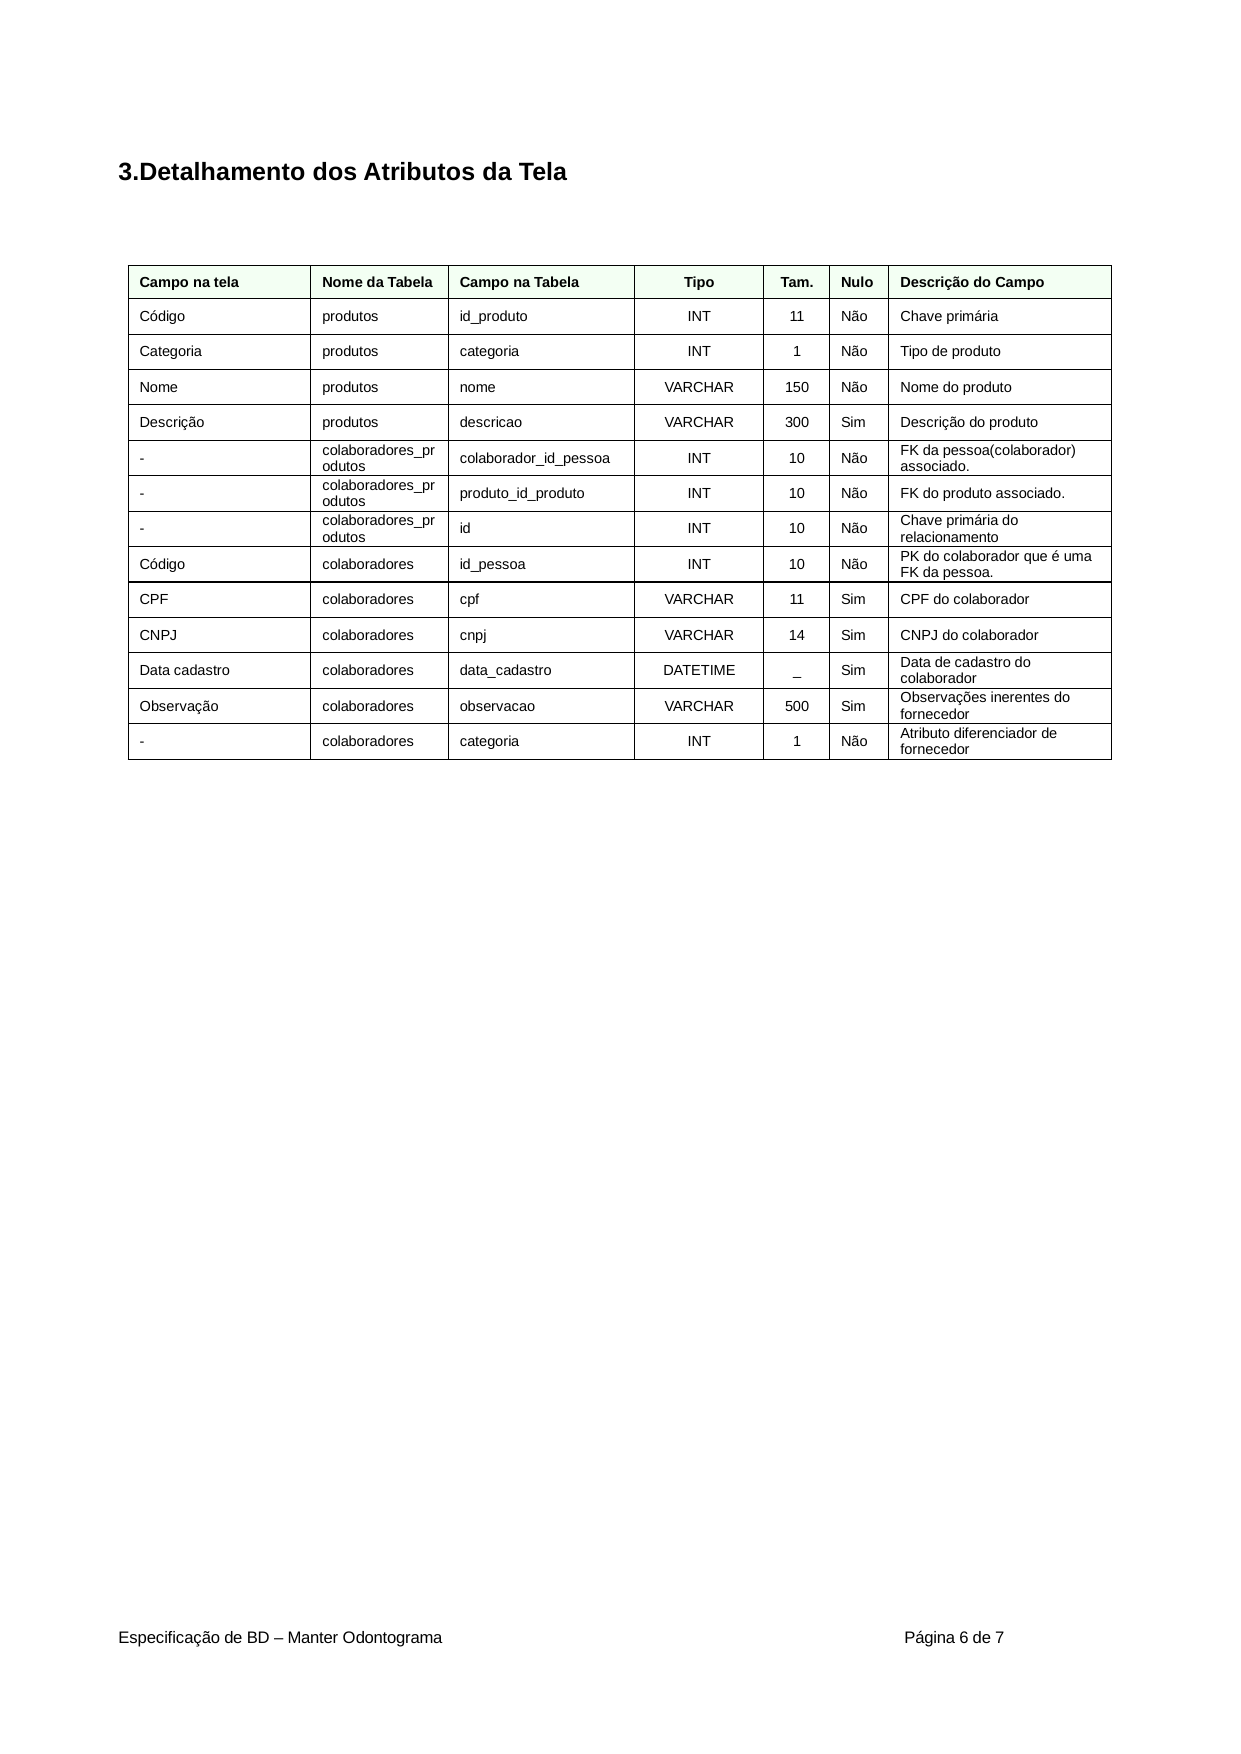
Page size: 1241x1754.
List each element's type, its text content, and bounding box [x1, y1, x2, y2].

table_cell Descrição [129, 405, 310, 440]
table_cell Atributo diferenciador de fornecedor [889, 724, 1111, 758]
table_cell Não [830, 335, 888, 369]
table_cell Código [129, 547, 310, 581]
table_cell 10 [764, 547, 829, 581]
table_cell colaboradores [311, 689, 448, 723]
table_cell observacao [449, 689, 634, 723]
table_cell Não [830, 512, 888, 546]
subtitle Detalhamento dos Atributos da Tela [118, 157, 1122, 186]
table_cell INT [635, 724, 763, 758]
table_cell cpf [449, 583, 634, 617]
table_cell Observação [129, 689, 310, 723]
table_cell _ [764, 653, 829, 688]
table_cell colaboradores [311, 583, 448, 617]
table_header Descrição do Campo [889, 266, 1111, 298]
table_cell 14 [764, 618, 829, 652]
table_cell Sim [830, 618, 888, 652]
table_cell Categoria [129, 335, 310, 369]
table_cell cnpj [449, 618, 634, 652]
table_cell CPF [129, 583, 310, 617]
table_cell 150 [764, 370, 829, 404]
table_cell produtos [311, 405, 448, 440]
table_cell id [449, 512, 634, 546]
table_cell Não [830, 476, 888, 511]
table_cell CPF do colaborador [889, 583, 1111, 617]
table_cell - [129, 441, 310, 475]
table_cell categoria [449, 724, 634, 758]
table_cell 10 [764, 476, 829, 511]
table_cell VARCHAR [635, 618, 763, 652]
table_cell Código [129, 299, 310, 333]
table_header Tipo [635, 266, 763, 298]
table_cell produtos [311, 370, 448, 404]
table_cell - [129, 512, 310, 546]
table_cell 500 [764, 689, 829, 723]
table_cell DATETIME [635, 653, 763, 688]
table_cell Não [830, 724, 888, 758]
table_cell data_cadastro [449, 653, 634, 688]
table_cell FK do produto associado. [889, 476, 1111, 511]
table_cell colaboradores [311, 724, 448, 758]
table_cell 10 [764, 441, 829, 475]
table_cell colaboradores_produtos [311, 441, 448, 475]
table_cell Não [830, 547, 888, 581]
table_cell Nome [129, 370, 310, 404]
table_cell Nome do produto [889, 370, 1111, 404]
table_cell id_produto [449, 299, 634, 333]
table_cell Sim [830, 405, 888, 440]
table_cell INT [635, 299, 763, 333]
table_cell id_pessoa [449, 547, 634, 581]
table_header Nome da Tabela [311, 266, 448, 298]
table_cell categoria [449, 335, 634, 369]
table_cell Tipo de produto [889, 335, 1111, 369]
table_cell INT [635, 547, 763, 581]
table_cell 10 [764, 512, 829, 546]
table_header Campo na Tabela [449, 266, 634, 298]
table_cell colaboradores [311, 618, 448, 652]
table_cell FK da pessoa(colaborador) associado. [889, 441, 1111, 475]
table_cell colaboradores_produtos [311, 512, 448, 546]
table_cell INT [635, 512, 763, 546]
table_cell CNPJ do colaborador [889, 618, 1111, 652]
table_cell produto_id_produto [449, 476, 634, 511]
table_cell produtos [311, 335, 448, 369]
table_cell 1 [764, 724, 829, 758]
table_cell colaborador_id_pessoa [449, 441, 634, 475]
table_cell Chave primária [889, 299, 1111, 333]
table_cell Observações inerentes do fornecedor [889, 689, 1111, 723]
table_cell 300 [764, 405, 829, 440]
table_cell colaboradores [311, 653, 448, 688]
table_cell produtos [311, 299, 448, 333]
table_cell CNPJ [129, 618, 310, 652]
table_cell 1 [764, 335, 829, 369]
table_cell Chave primária do relacionamento [889, 512, 1111, 546]
table_cell descricao [449, 405, 634, 440]
table_cell colaboradores [311, 547, 448, 581]
table_cell nome [449, 370, 634, 404]
table_cell INT [635, 335, 763, 369]
table_cell VARCHAR [635, 370, 763, 404]
table_cell PK do colaborador que é uma FK da pessoa. [889, 547, 1111, 581]
table_cell VARCHAR [635, 689, 763, 723]
table_header Tam. [764, 266, 829, 298]
table_cell Sim [830, 583, 888, 617]
table_cell colaboradores_produtos [311, 476, 448, 511]
table_cell VARCHAR [635, 405, 763, 440]
table_cell Não [830, 370, 888, 404]
table_cell Não [830, 299, 888, 333]
table_cell 11 [764, 583, 829, 617]
table_cell INT [635, 476, 763, 511]
table_header Campo na tela [129, 266, 310, 298]
table_cell Descrição do produto [889, 405, 1111, 440]
table_cell INT [635, 441, 763, 475]
table_header Nulo [830, 266, 888, 298]
table_cell Data de cadastro do colaborador [889, 653, 1111, 688]
table_cell - [129, 476, 310, 511]
table_cell 11 [764, 299, 829, 333]
table_cell VARCHAR [635, 583, 763, 617]
table_cell Não [830, 441, 888, 475]
table_cell Sim [830, 689, 888, 723]
table_cell - [129, 724, 310, 758]
table_cell Data cadastro [129, 653, 310, 688]
table_cell Sim [830, 653, 888, 688]
